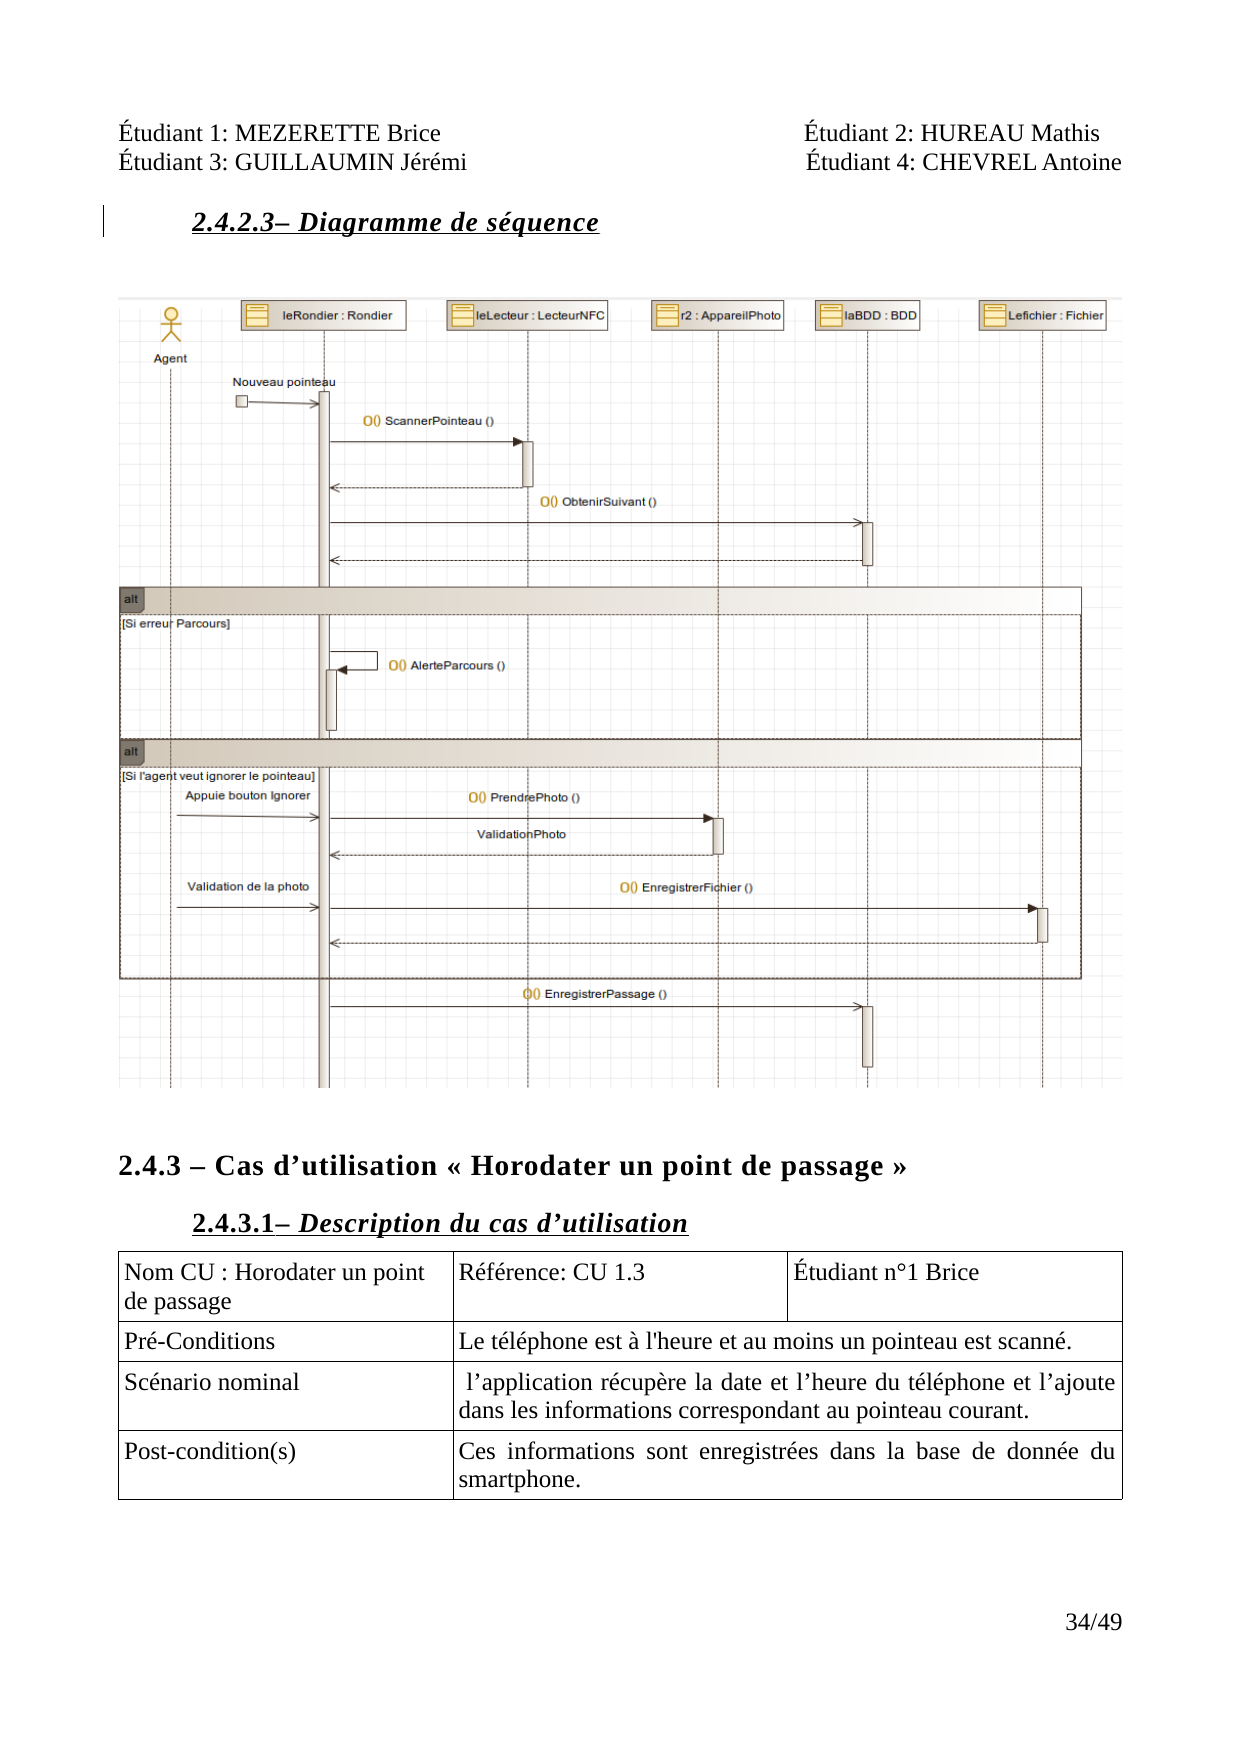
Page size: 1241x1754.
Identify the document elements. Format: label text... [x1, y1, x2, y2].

table_cell Post-condition(s) [119, 1431, 453, 1499]
table_cell Pré-Conditions [119, 1322, 453, 1361]
table_cell l’application récupère la date et l’heure du téléphone et l’ajoute dans les informations correspondant au pointeau courant. [454, 1362, 1122, 1430]
table_cell Le téléphone est à l'heure et au moins un pointeau est scanné. [454, 1322, 1122, 1361]
table_cell Ces informations sont enregistrées dans la base de donnée du smartphone. [454, 1431, 1122, 1499]
table_header Nom CU : Horodater un point de passage [119, 1252, 453, 1321]
table_header Référence: CU 1.3 [454, 1252, 787, 1321]
table_cell Scénario nominal [119, 1362, 453, 1430]
table_header Étudiant n°1 Brice [788, 1252, 1122, 1321]
subtitle 2.4.3.1– Description du cas d’utilisation [118, 1207, 1122, 1239]
subtitle 2.4.3 – Cas d’utilisation « Horodater un point de passage » [118, 1148, 1122, 1182]
subtitle 2.4.2.3– Diagramme de séquence [118, 205, 1122, 237]
picture [118, 297, 1123, 1088]
